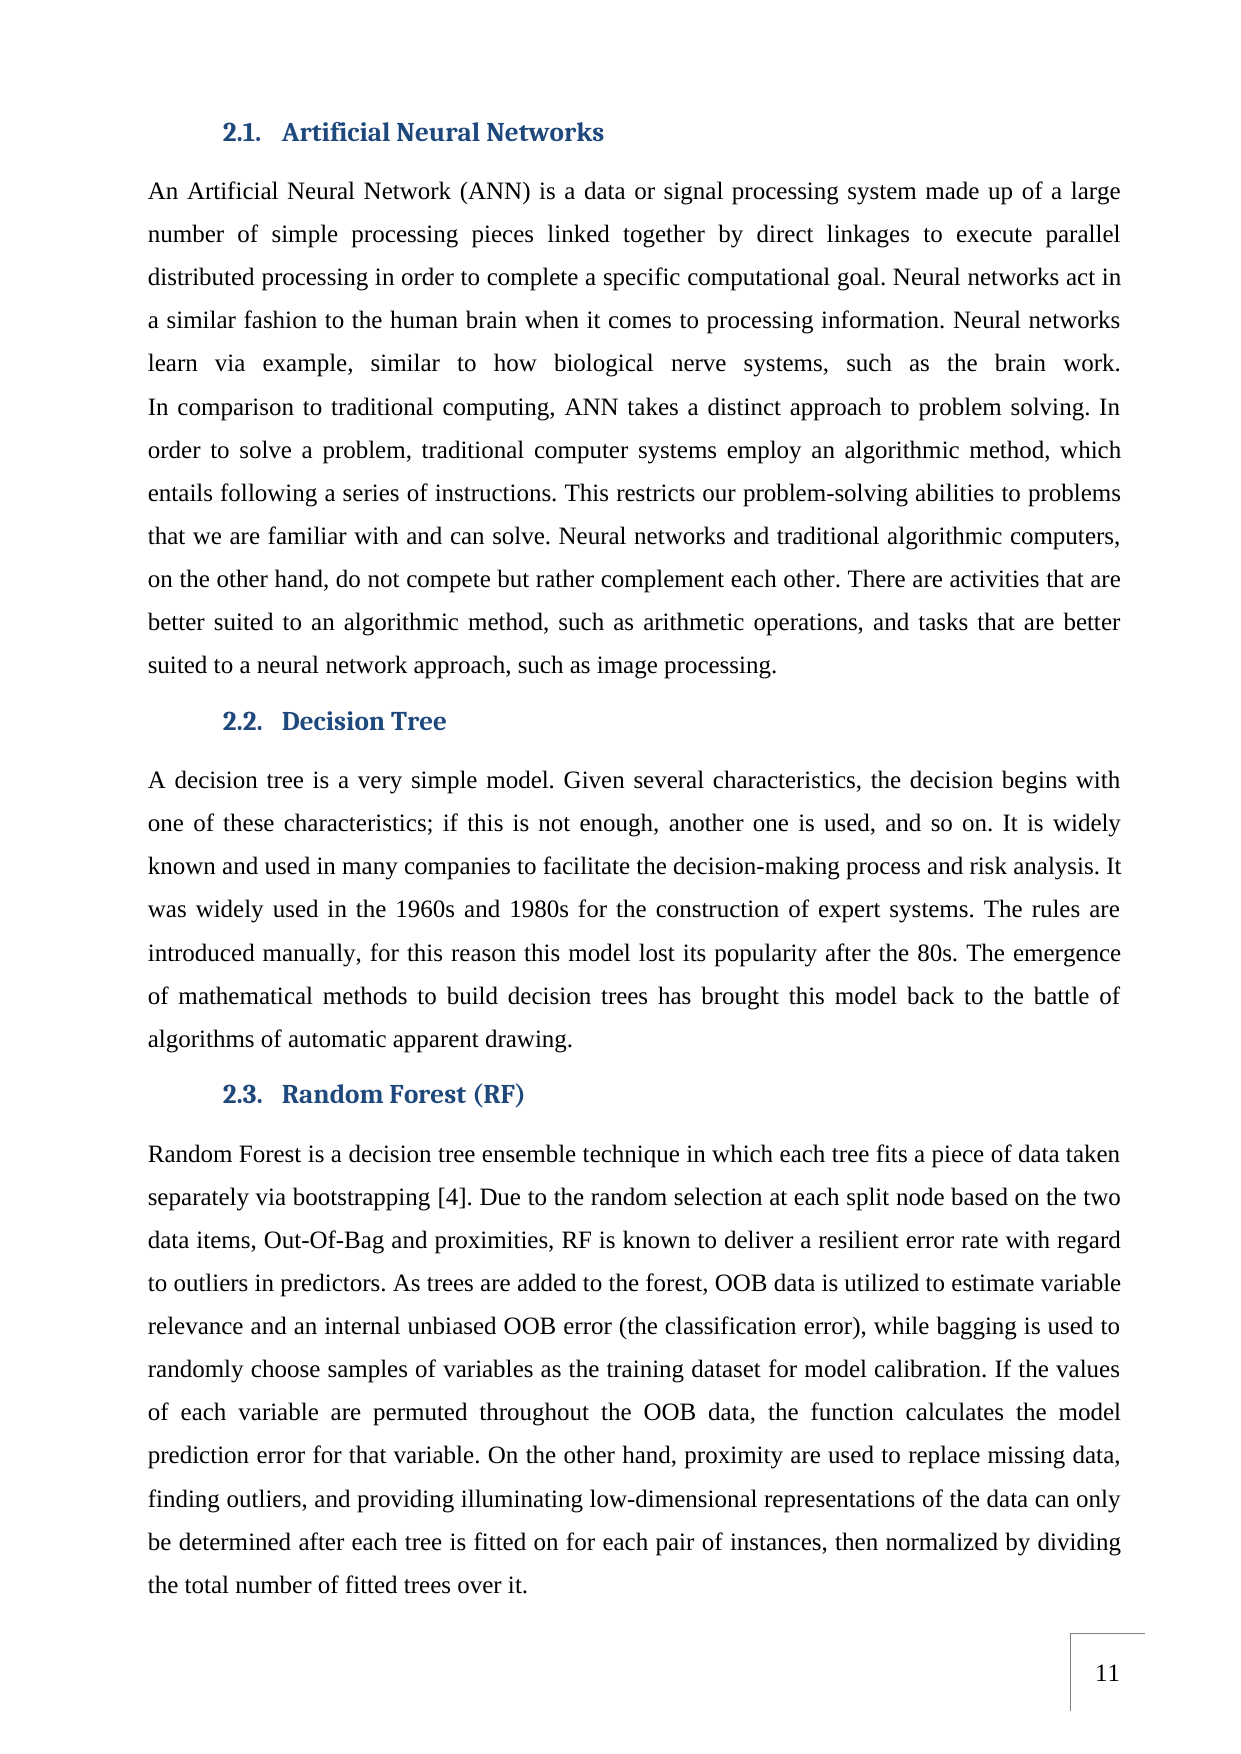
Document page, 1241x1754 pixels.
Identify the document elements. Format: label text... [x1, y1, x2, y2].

subtitle Random Forest (RF) [223, 1079, 1122, 1111]
subtitle Artificial Neural Networks [223, 117, 1122, 148]
subtitle Decision Tree [223, 706, 1122, 737]
text A decision tree is a very simple model. Given several characteristics, the decision begins with one of these characteristics; if this is not enough, another one is used, and so on. It is widely known and used in many companies to facilitate the decision-making process and risk analysis. It was widely used in the 1960s and 1980s for the construction of expert systems. The rules are introduced manually, for this reason this model lost its popularity after the 80s. The emergence of mathematical methods to build decision trees has brought this model back to the battle of algorithms of automatic apparent drawing. [148, 765, 1122, 1053]
text An Artificial Neural Network (ANN) is a data or signal processing system made up of a large number of simple processing pieces linked together by direct linkages to execute parallel distributed processing in order to complete a specific computational goal. Neural networks act in a similar fashion to the human brain when it comes to processing information. Neural networks learn via example, similar to how biological nerve systems, such as the brain work. In comparison to traditional computing, ANN takes a distinct approach to problem solving. In order to solve a problem, traditional computer systems employ an algorithmic method, which entails following a series of instructions. This restricts our problem-solving abilities to problems that we are familiar with and can solve. Neural networks and traditional algorithmic computers, on the other hand, do not compete but rather complement each other. There are activities that are better suited to an algorithmic method, such as arithmetic operations, and tasks that are better suited to a neural network approach, such as image processing. [148, 176, 1122, 679]
text Random Forest is a decision tree ensemble technique in which each tree fits a piece of data taken separately via bootstrapping [4]. Due to the random selection at each split node based on the two data items, Out-Of-Bag and proximities, RF is known to deliver a resilient error rate with regard to outliers in predictors. As trees are added to the forest, OOB data is utilized to estimate variable relevance and an internal unbiased OOB error (the classification error), while bagging is used to randomly choose samples of variables as the training dataset for model calibration. If the values of each variable are permuted throughout the OOB data, the function calculates the model prediction error for that variable. On the other hand, proximity are used to replace missing data, finding outliers, and providing illuminating low-dimensional representations of the data can only be determined after each tree is fitted on for each pair of instances, then normalized by dividing the total number of fitted trees over it. [148, 1139, 1122, 1599]
